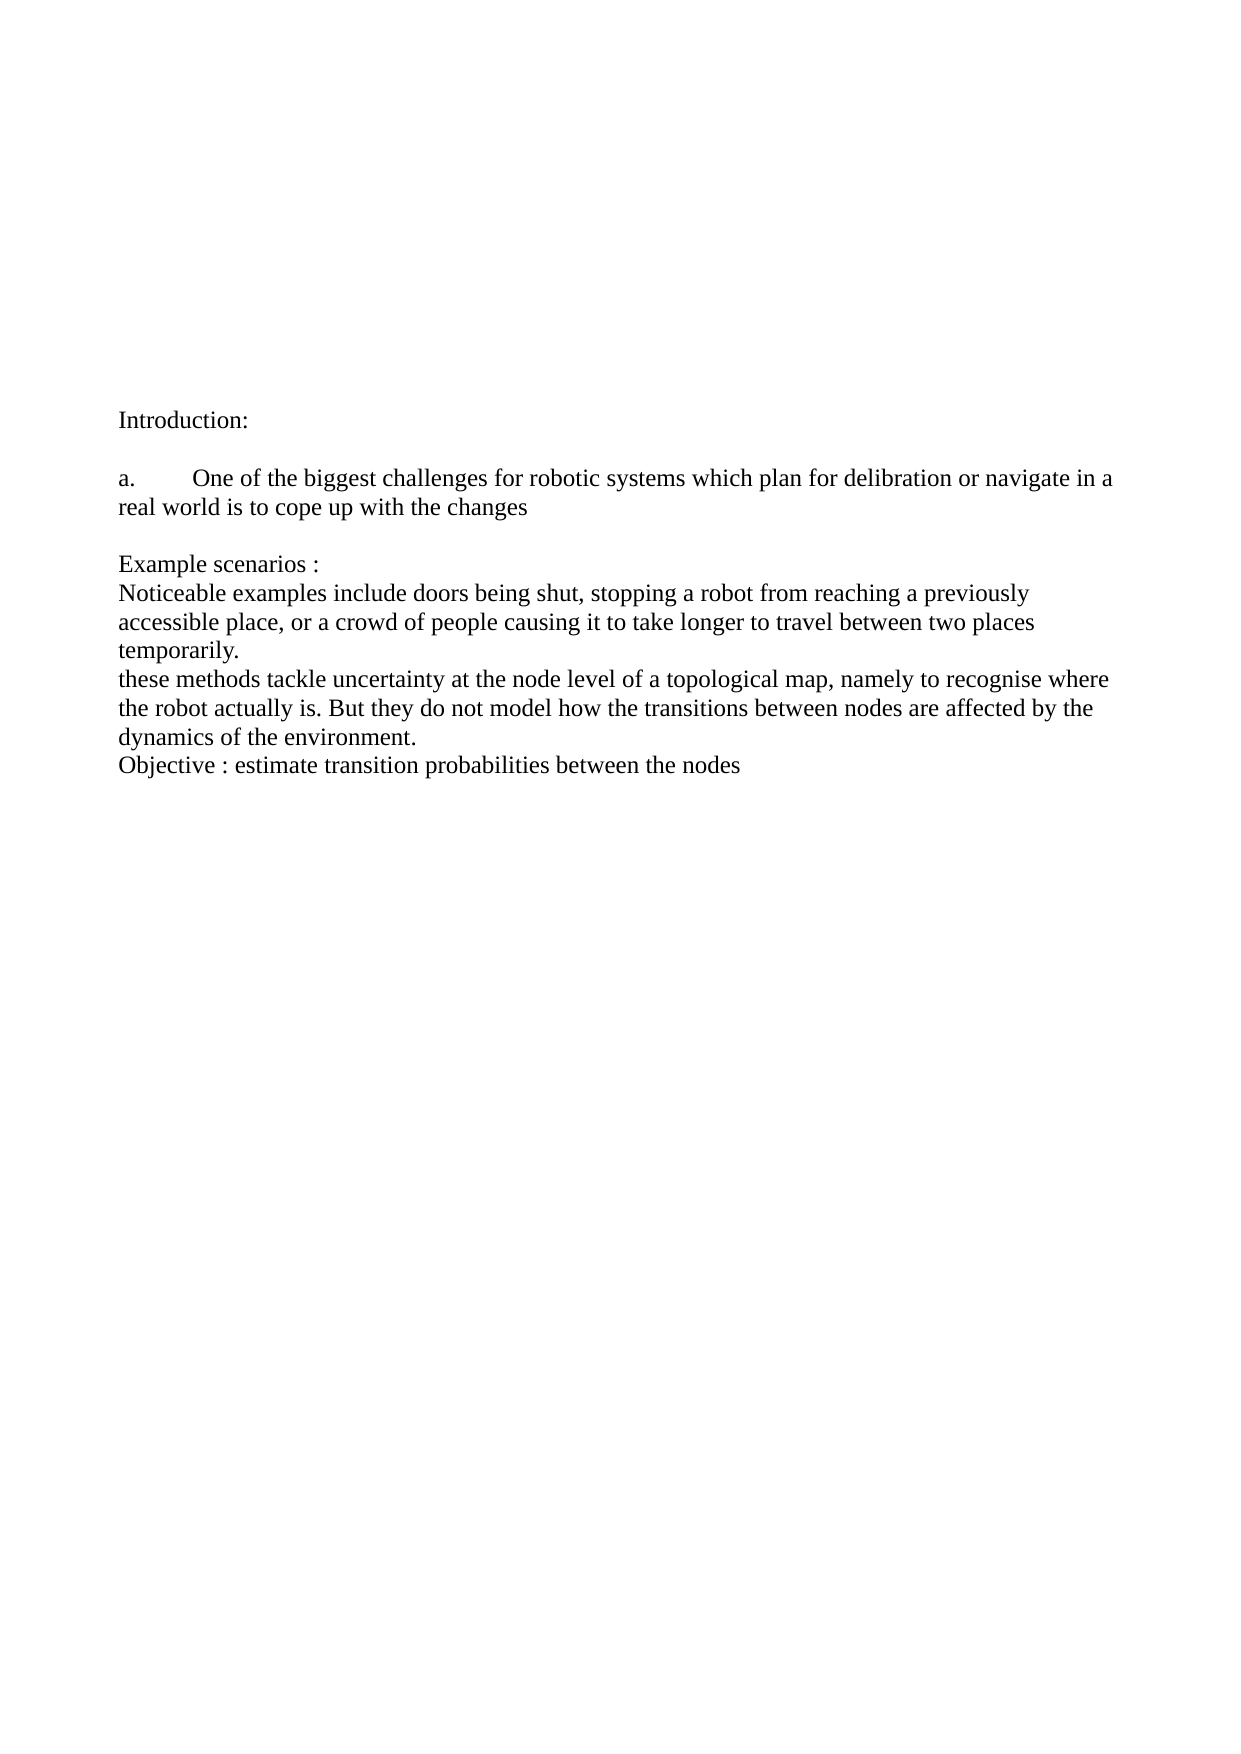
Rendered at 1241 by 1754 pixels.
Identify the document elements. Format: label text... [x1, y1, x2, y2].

text Noticeable examples include doors being shut, stopping a robot from reaching a previously accessible place, or a crowd of people causing it to take longer to travel between two places temporarily. [118, 578, 1122, 664]
text these methods tackle uncertainty at the node level of a topological map, namely to recognise where the robot actually is. But they do not model how the transitions between nodes are affected by the dynamics of the environment. [118, 664, 1122, 751]
text Introduction: [118, 406, 1122, 434]
text a. One of the biggest challenges for robotic systems which plan for delibration or navigate in a real world is to cope up with the changes [118, 463, 1122, 521]
text Objective : estimate transition probabilities between the nodes [118, 751, 1122, 779]
text Example scenarios : [118, 549, 1122, 578]
